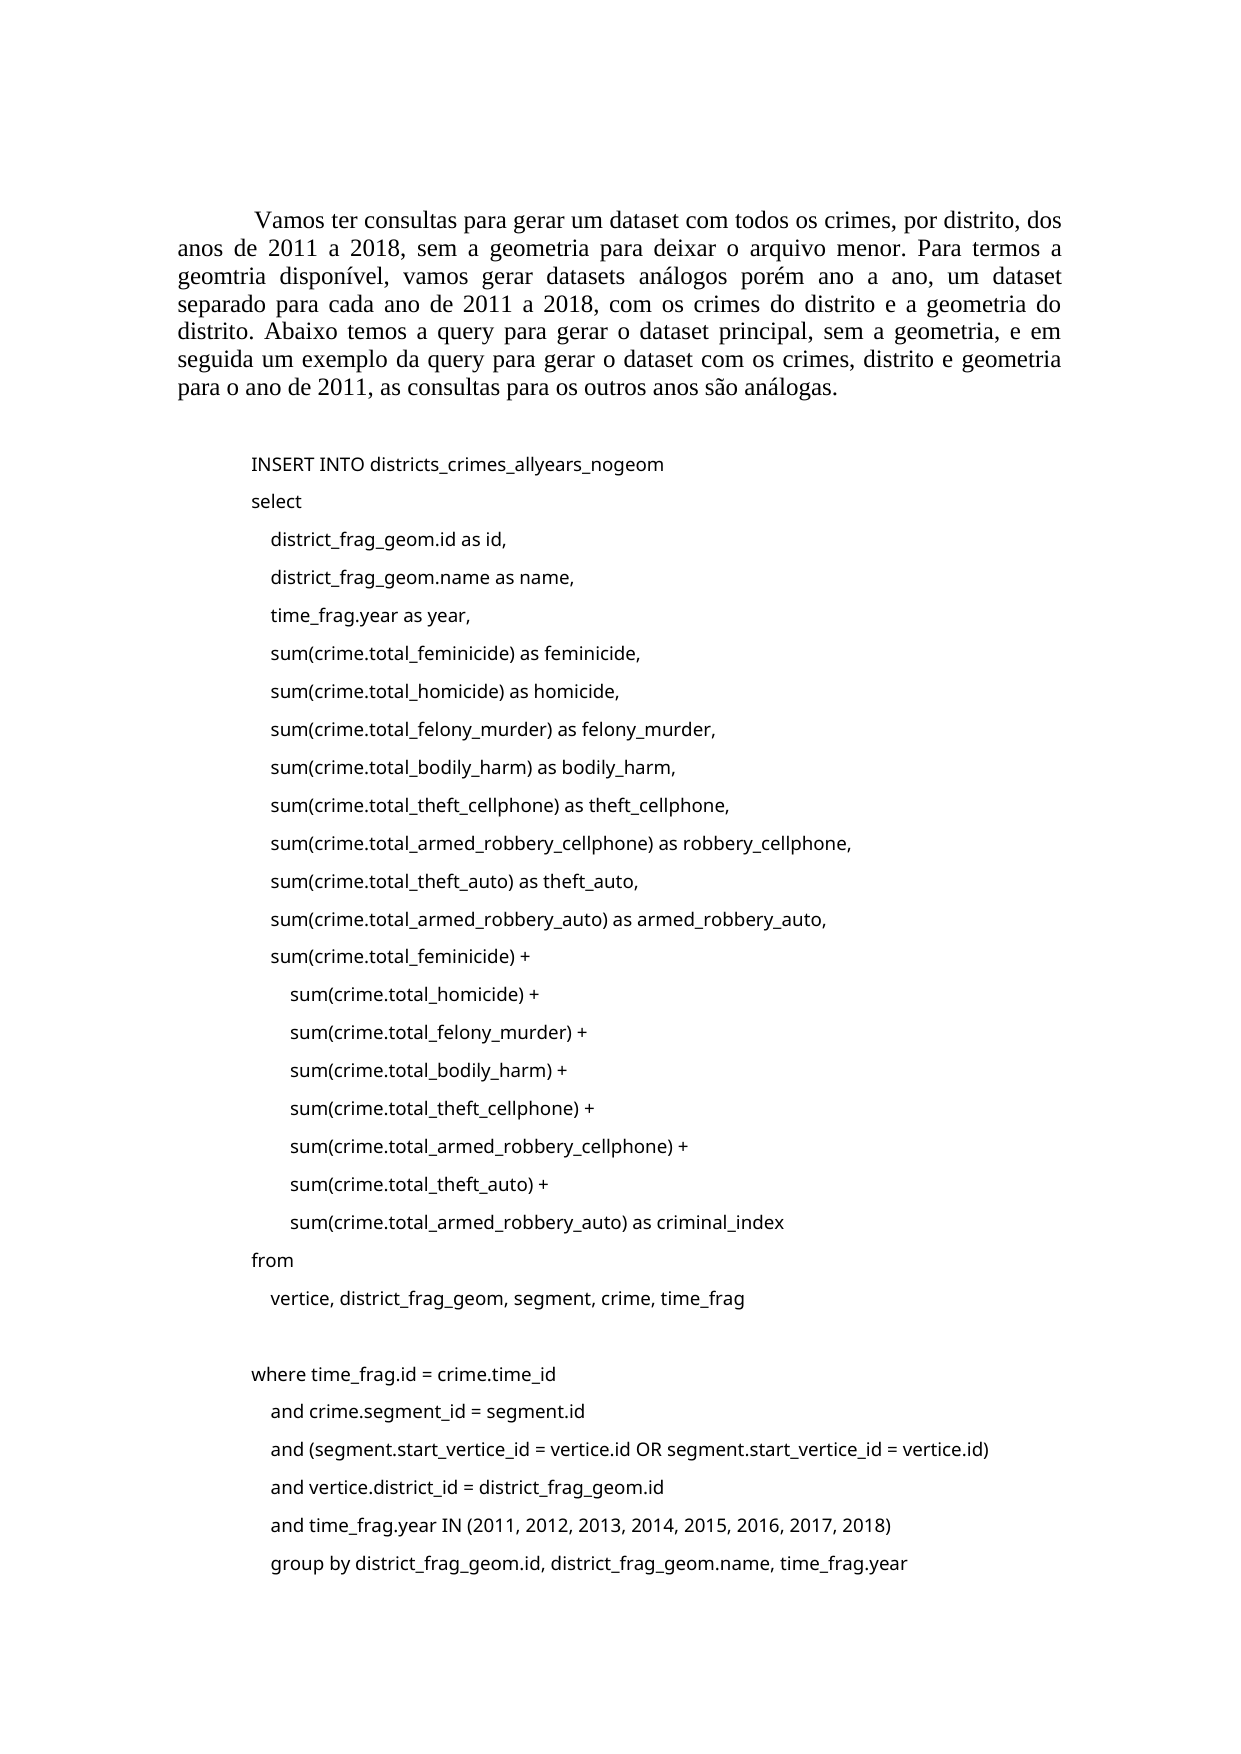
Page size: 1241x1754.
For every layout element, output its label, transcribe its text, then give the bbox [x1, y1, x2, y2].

text district_frag_geom.name as name, [177, 565, 1063, 590]
text sum(crime.total_felony_murder) as felony_murder, [177, 716, 1063, 742]
text group by district_frag_geom.id, district_frag_geom.name, time_frag.year [177, 1551, 1063, 1576]
text sum(crime.total_theft_cellphone) as theft_cellphone, [177, 792, 1063, 818]
text and (segment.start_vertice_id = vertice.id OR segment.start_vertice_id = vertice.id) [177, 1437, 1063, 1462]
text Vamos ter consultas para gerar um dataset com todos os crimes, por distrito, dos anos de 2011 a 2018, sem a geometria para deixar o arquivo menor. Para termos a geomtria disponível, vamos gerar datasets análogos porém ano a ano, um dataset separado para cada ano de 2011 a 2018, com os crimes do distrito e a geometria do distrito. Abaixo temos a query para gerar o dataset principal, sem a geometria, e em seguida um exemplo da query para gerar o dataset com os crimes, distrito e geometria para o ano de 2011, as consultas para os outros anos são análogas. [177, 207, 1063, 401]
text sum(crime.total_theft_auto) as theft_auto, [177, 868, 1063, 893]
text sum(crime.total_feminicide) as feminicide, [177, 641, 1063, 666]
text sum(crime.total_feminicide) + [177, 944, 1063, 969]
text district_frag_geom.id as id, [177, 527, 1063, 552]
text sum(crime.total_felony_murder) + [177, 1020, 1063, 1045]
text sum(crime.total_armed_robbery_cellphone) as robbery_cellphone, [177, 830, 1063, 856]
text sum(crime.total_bodily_harm) + [177, 1058, 1063, 1083]
text sum(crime.total_homicide) + [177, 982, 1063, 1007]
text sum(crime.total_armed_robbery_auto) as criminal_index [177, 1209, 1063, 1235]
text select [177, 489, 1063, 514]
text and vertice.district_id = district_frag_geom.id [177, 1475, 1063, 1500]
text from [177, 1247, 1063, 1273]
text sum(crime.total_armed_robbery_cellphone) + [177, 1133, 1063, 1159]
text INSERT INTO districts_crimes_allyears_nogeom [177, 451, 1063, 476]
text sum(crime.total_armed_robbery_auto) as armed_robbery_auto, [177, 906, 1063, 931]
text time_frag.year as year, [177, 603, 1063, 628]
text vertice, district_frag_geom, segment, crime, time_frag [177, 1285, 1063, 1311]
text sum(crime.total_theft_cellphone) + [177, 1096, 1063, 1121]
text and crime.segment_id = segment.id [177, 1399, 1063, 1424]
text sum(crime.total_homicide) as homicide, [177, 678, 1063, 704]
text and time_frag.year IN (2011, 2012, 2013, 2014, 2015, 2016, 2017, 2018) [177, 1513, 1063, 1538]
text where time_frag.id = crime.time_id [177, 1361, 1063, 1386]
text sum(crime.total_theft_auto) + [177, 1171, 1063, 1197]
text sum(crime.total_bodily_harm) as bodily_harm, [177, 754, 1063, 780]
